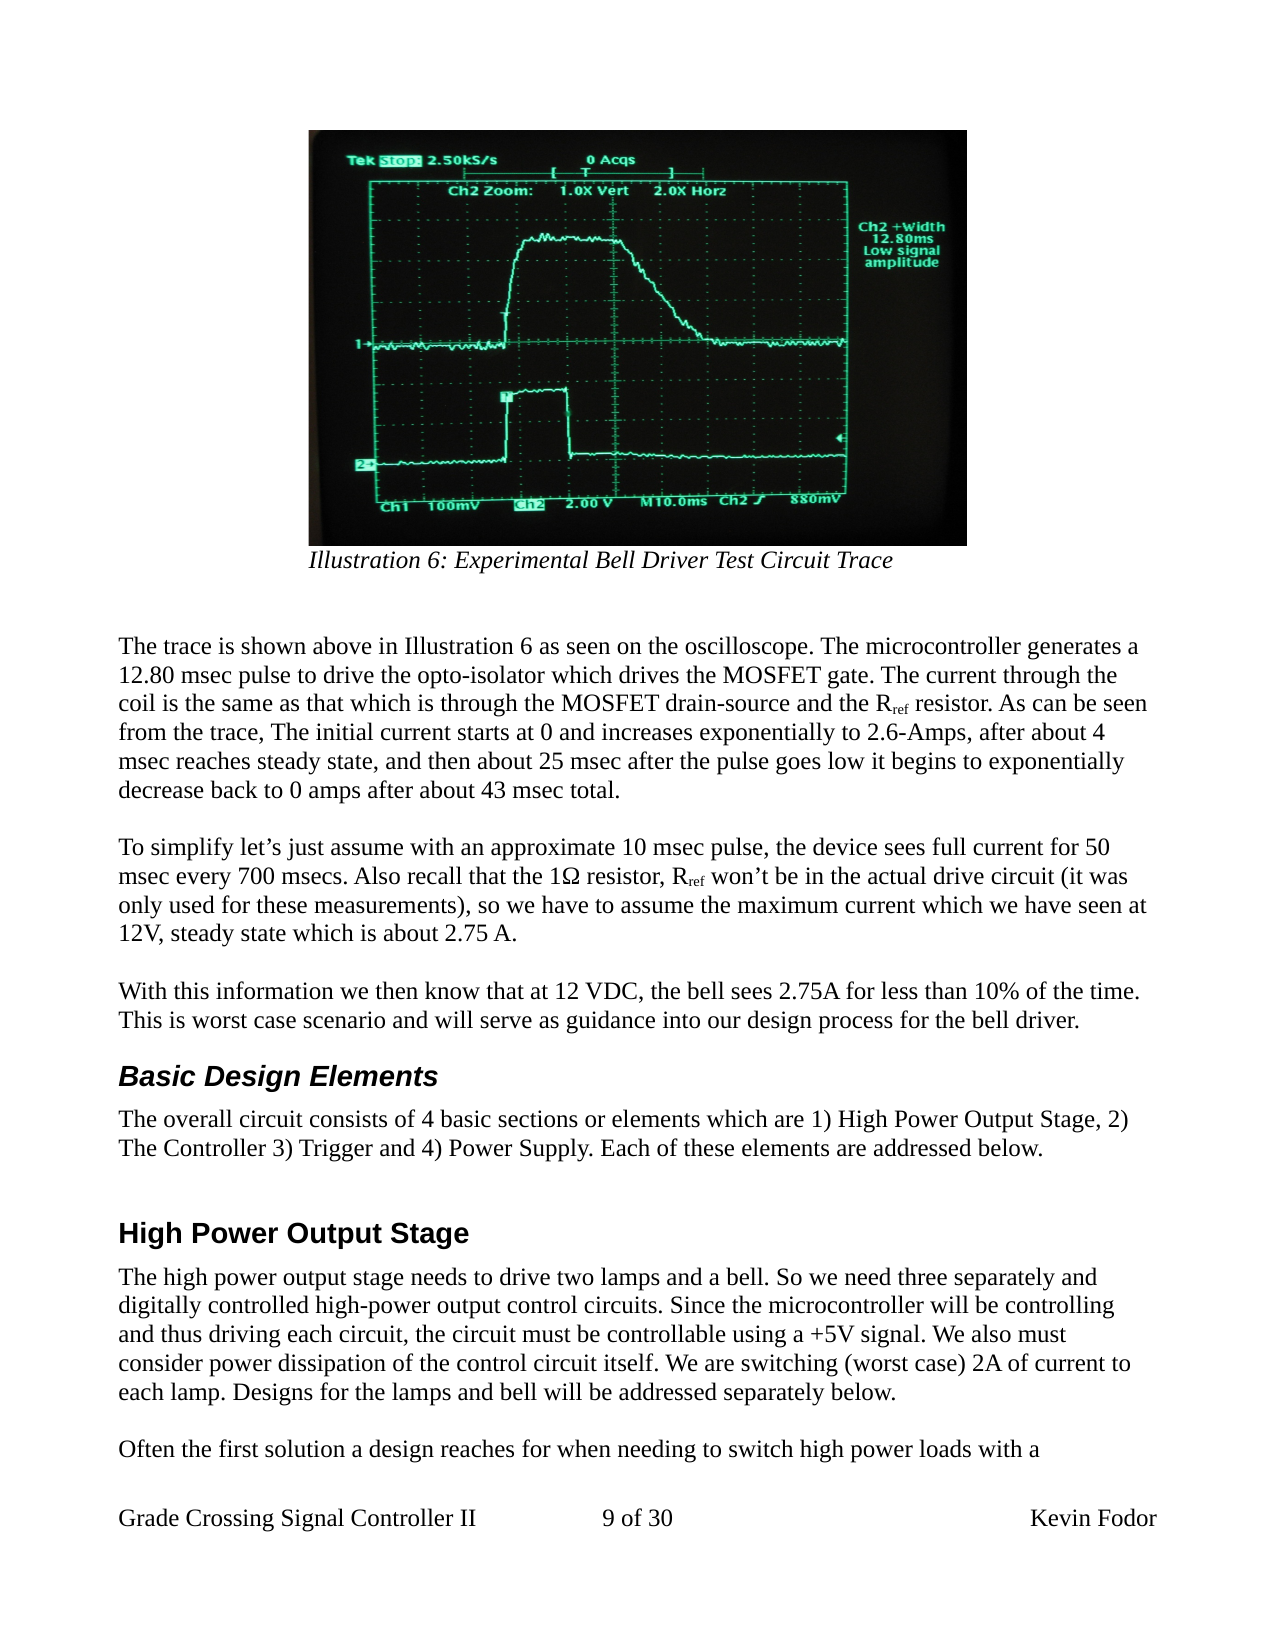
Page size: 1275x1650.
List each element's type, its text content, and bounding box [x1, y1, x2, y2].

text The trace is shown above in Illustration 6 as seen on the oscilloscope. The microcontroller generates a 12.80 msec pulse to drive the opto-isolator which drives the MOSFET gate. The current through the coil is the same as that which is through the MOSFET drain-source and the Rref resistor. As can be seen from the trace, The initial current starts at 0 and increases exponentially to 2.6-Amps, after about 4 msec reaches steady state, and then about 25 msec after the pulse goes low it begins to exponentially decrease back to 0 amps after about 43 msec total. [118, 631, 1157, 803]
subtitle High Power Output Stage [118, 1216, 1157, 1249]
text The high power output stage needs to drive two lamps and a bell. So we need three separately and digitally controlled high-power output control circuits. Since the microcontroller will be controlling and thus driving each circuit, the circuit must be controllable using a +5V signal. We also must consider power dissipation of the control circuit itself. We are switching (worst case) 2A of current to each lamp. Designs for the lamps and bell will be addressed separately below. [118, 1262, 1157, 1406]
text With this information we then know that at 12 VDC, the bell sees 2.75A for less than 10% of the time. This is worst case scenario and will serve as guidance into our design process for the bell driver. [118, 976, 1157, 1033]
subtitle Basic Design Elements [118, 1058, 1157, 1092]
text The overall circuit consists of 4 basic sections or elements which are 1) High Power Output Stage, 2) The Controller 3) Trigger and 4) Power Supply. Each of these elements are addressed below. [118, 1104, 1157, 1162]
text To simplify let’s just assume with an approximate 10 msec pulse, the device sees full current for 50 msec every 700 msecs. Also recall that the 1Ω resistor, Rref won’t be in the actual drive circuit (it was only used for these measurements), so we have to assume the maximum current which we have seen at 12V, steady state which is about 2.75 A. [118, 832, 1157, 947]
text Illustration 6: Experimental Bell Driver Test Circuit Trace [308, 546, 967, 574]
text Often the first solution a design reaches for when needing to switch high power loads with a [118, 1434, 1157, 1463]
picture [308, 130, 967, 546]
